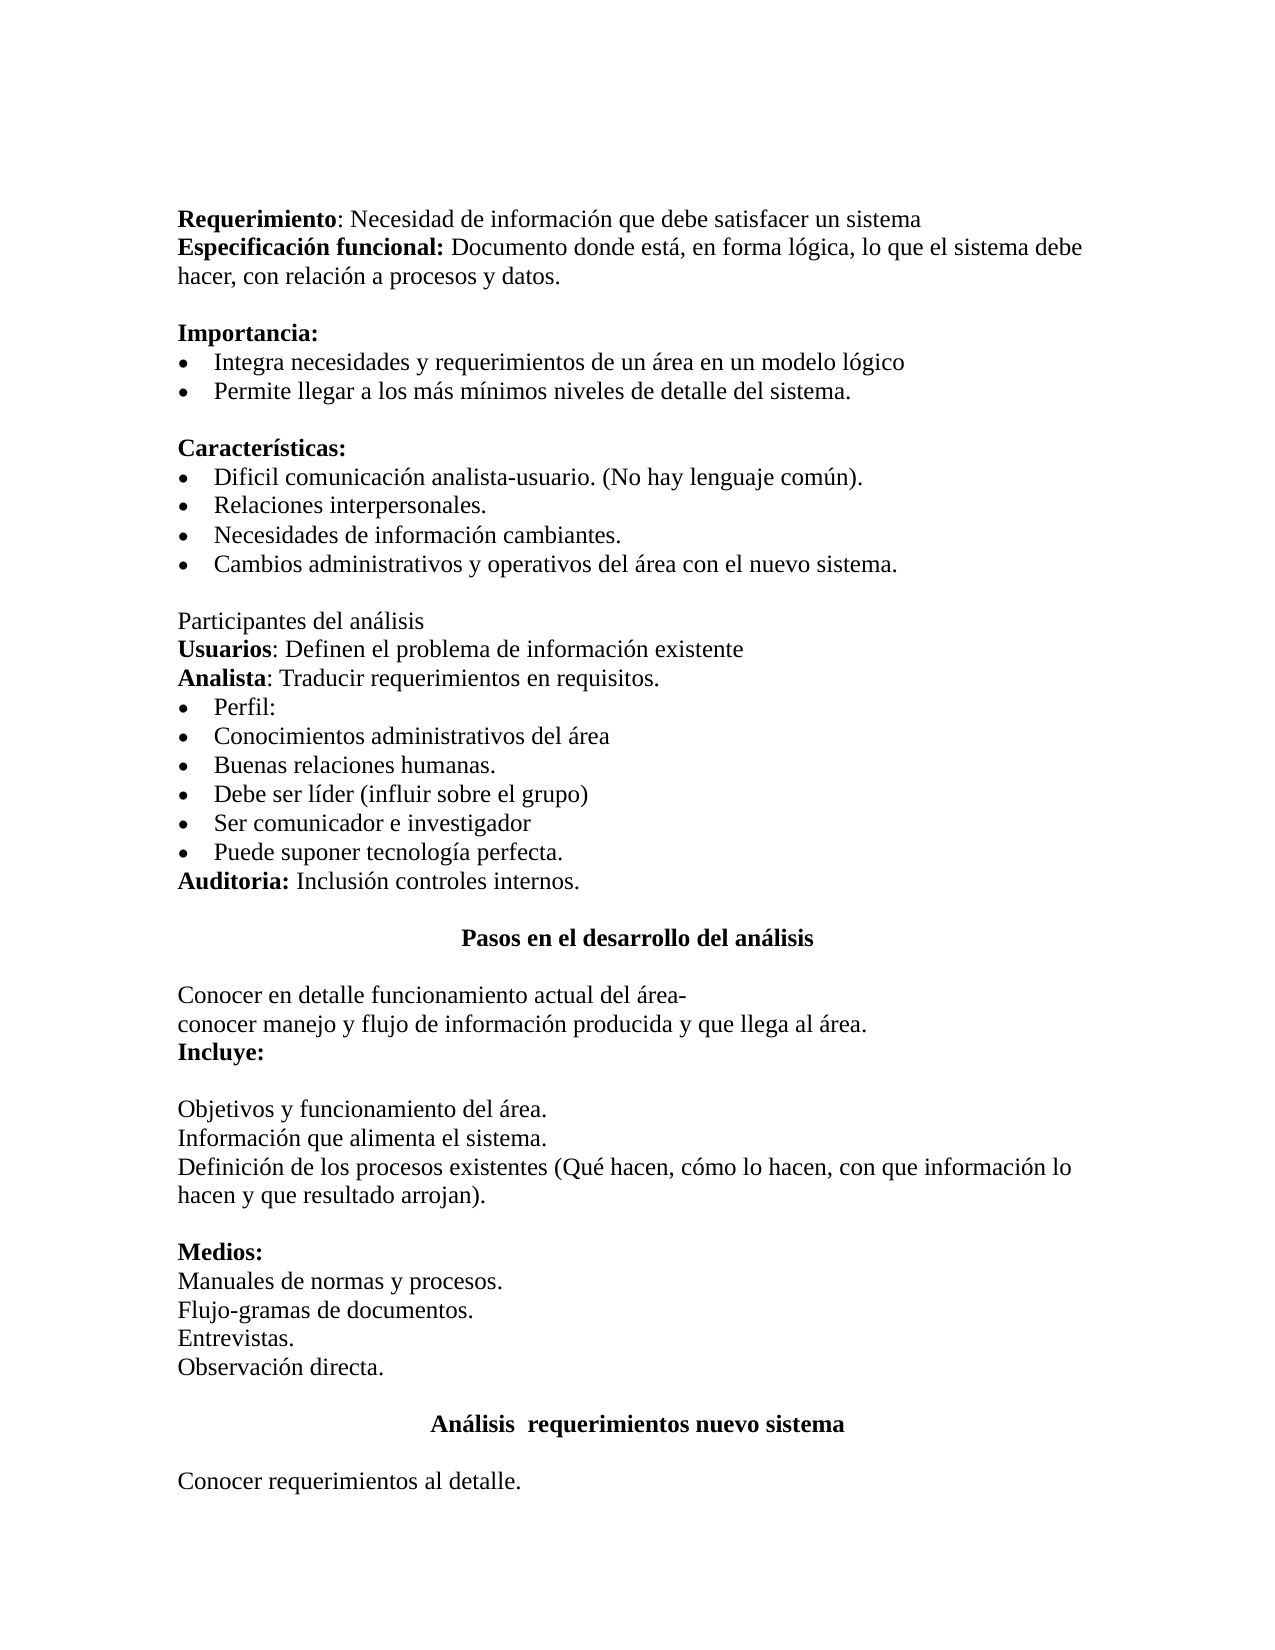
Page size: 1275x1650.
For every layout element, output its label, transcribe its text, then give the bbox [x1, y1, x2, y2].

list Relaciones interpersonales. [140, 491, 1098, 520]
list Buenas relaciones humanas. [140, 750, 1098, 779]
list Necesidades de información cambiantes. [140, 520, 1098, 549]
text Conocer requerimientos al detalle. [177, 1466, 1098, 1494]
list Perfil: [140, 692, 1098, 721]
text Especificación funcional: Documento donde está, en forma lógica, lo que el sistema debe hacer, con relación a procesos y datos. [177, 232, 1098, 290]
text Analista: Traducir requerimientos en requisitos. [177, 663, 1098, 692]
text Análisis requerimientos nuevo sistema [177, 1409, 1098, 1438]
list Permite llegar a los más mínimos niveles de detalle del sistema. [140, 376, 1098, 405]
text Participantes del análisis [177, 606, 1098, 634]
text Manuales de normas y procesos. [177, 1266, 1098, 1295]
text Conocer en detalle funcionamiento actual del área- [177, 980, 1098, 1009]
text Auditoria: Inclusión controles internos. [177, 866, 1098, 895]
list Cambios administrativos y operativos del área con el nuevo sistema. [140, 549, 1098, 578]
list Debe ser líder (influir sobre el grupo) [140, 779, 1098, 808]
text Flujo-gramas de documentos. [177, 1295, 1098, 1323]
text Entrevistas. [177, 1323, 1098, 1352]
list Integra necesidades y requerimientos de un área en un modelo lógico [140, 347, 1098, 376]
list Ser comunicador e investigador [140, 808, 1098, 837]
text Requerimiento: Necesidad de información que debe satisfacer un sistema [177, 204, 1098, 232]
list Dificil comunicación analista-usuario. (No hay lenguaje común). [140, 462, 1098, 491]
text Objetivos y funcionamiento del área. [177, 1094, 1098, 1123]
text Medios: [177, 1237, 1098, 1266]
text conocer manejo y flujo de información producida y que llega al área. [177, 1009, 1098, 1037]
text Observación directa. [177, 1352, 1098, 1381]
text Información que alimenta el sistema. [177, 1123, 1098, 1152]
text Pasos en el desarrollo del análisis [177, 923, 1098, 952]
text Usuarios: Definen el problema de información existente [177, 634, 1098, 663]
text Importancia: [177, 318, 1098, 347]
list Conocimientos administrativos del área [140, 721, 1098, 750]
list Puede suponer tecnología perfecta. [140, 837, 1098, 866]
text Incluye: [177, 1037, 1098, 1066]
text Definición de los procesos existentes (Qué hacen, cómo lo hacen, con que información lo hacen y que resultado arrojan). [177, 1152, 1098, 1209]
text Características: [177, 433, 1098, 462]
